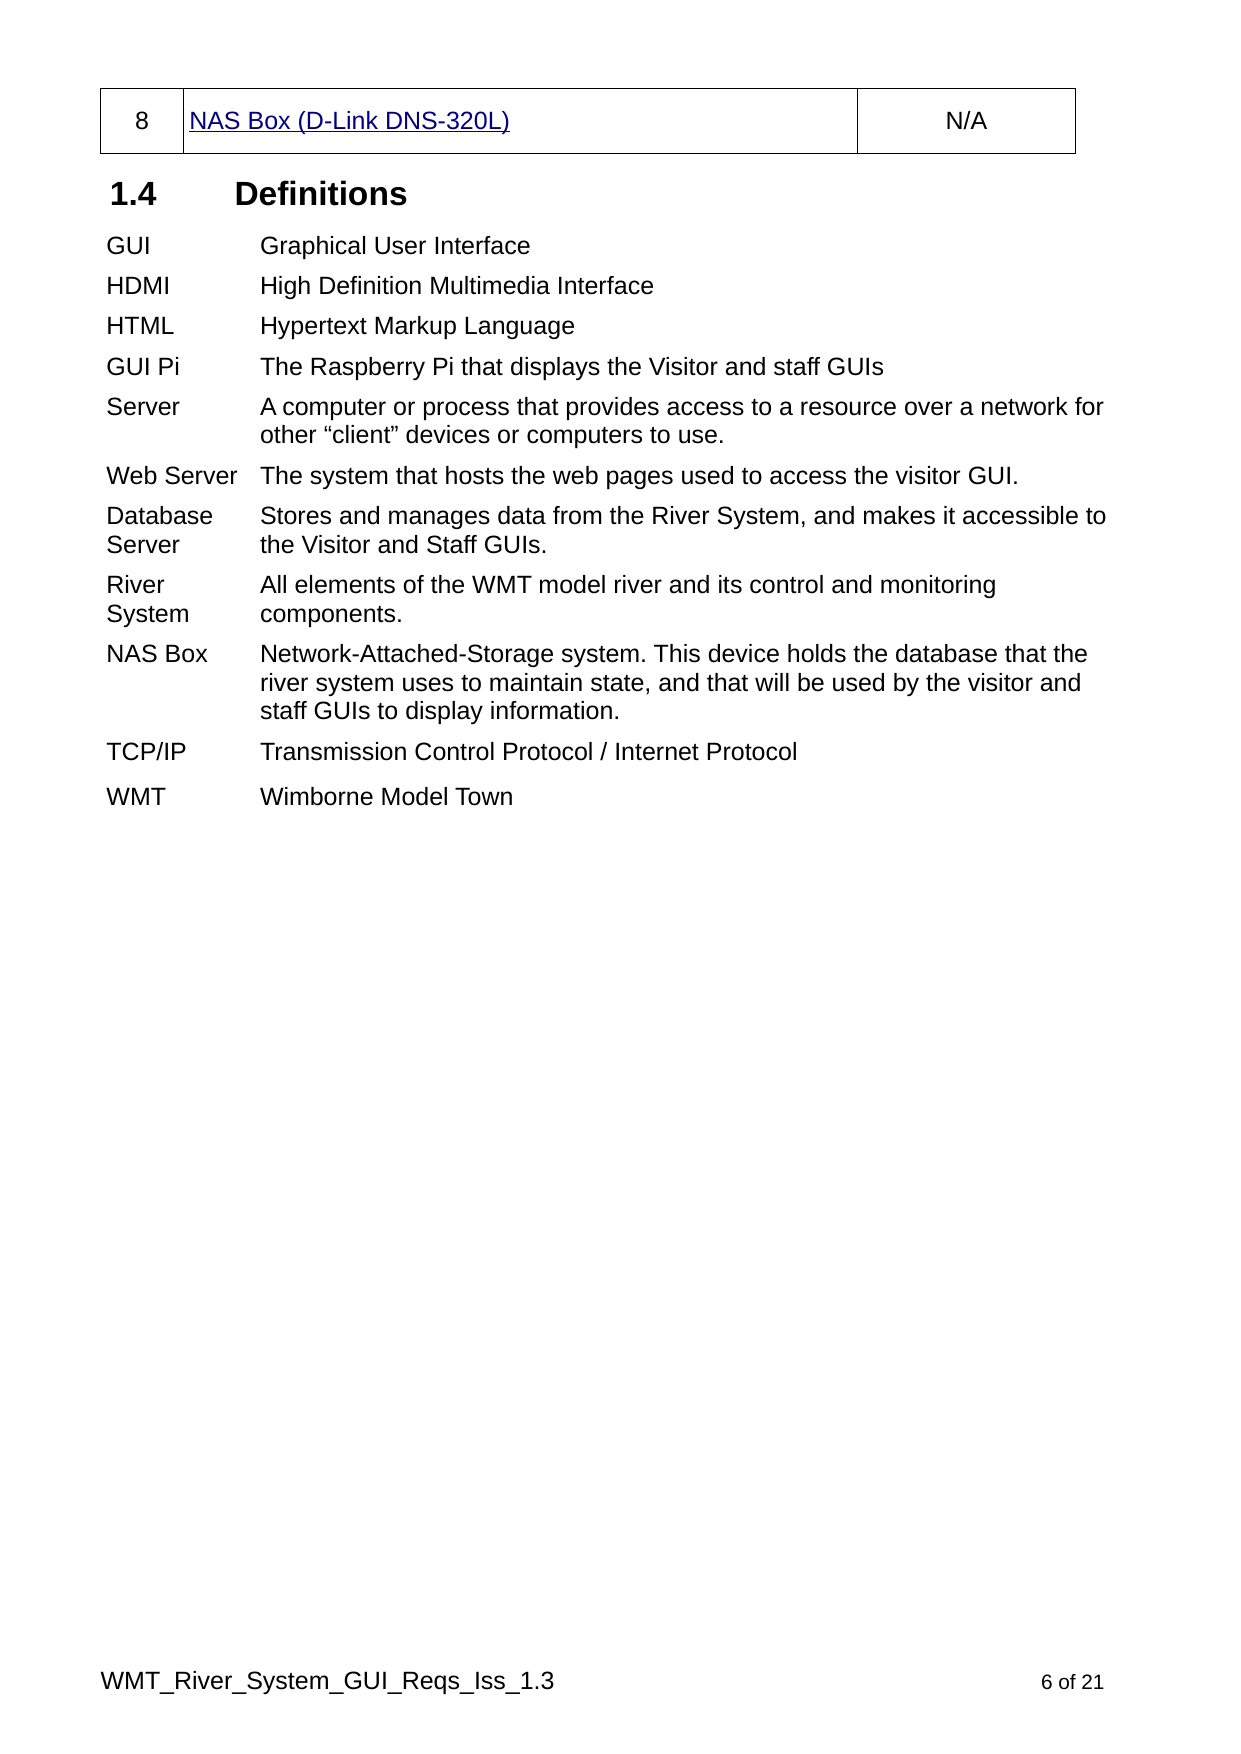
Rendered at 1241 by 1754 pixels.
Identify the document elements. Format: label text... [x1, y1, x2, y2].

table_cell Stores and manages data from the River System, and makes it accessible to the Visitor and Staff GUIs. [254, 495, 1140, 564]
table_cell HDMI [100, 265, 254, 306]
table_cell HTML [100, 306, 254, 346]
table_cell NAS Box [100, 633, 254, 731]
table_cell Web Server [100, 455, 254, 495]
table_cell TCP/IP [100, 731, 254, 776]
table_cell NAS Box (D-Link DNS-320L) [184, 89, 857, 153]
table_cell Network-Attached-Storage system. This device holds the database that the river system uses to maintain state, and that will be used by the visitor and staff GUIs to display information. [254, 633, 1140, 731]
table_cell Database Server [100, 495, 254, 564]
table_cell Hypertext Markup Language [254, 306, 1140, 346]
table_cell River System [100, 564, 254, 633]
table_cell N/A [858, 89, 1075, 153]
table_cell A computer or process that provides access to a resource over a network for other “client” devices or computers to use. [254, 386, 1140, 455]
table_cell Transmission Control Protocol / Internet Protocol [254, 731, 1140, 776]
table_cell Wimborne Model Town [254, 776, 1140, 821]
table_cell The system that hosts the web pages used to access the visitor GUI. [254, 455, 1140, 495]
table_cell WMT [100, 776, 254, 821]
table_header GUI [100, 225, 254, 265]
table_header Graphical User Interface [254, 225, 1140, 265]
table_cell The Raspberry Pi that displays the Visitor and staff GUIs [254, 346, 1140, 386]
table_cell High Definition Multimedia Interface [254, 265, 1140, 306]
table_cell GUI Pi [100, 346, 254, 386]
table_cell All elements of the WMT model river and its control and monitoring components. [254, 564, 1140, 633]
table_cell 8 [101, 89, 183, 153]
table_cell Server [100, 386, 254, 455]
